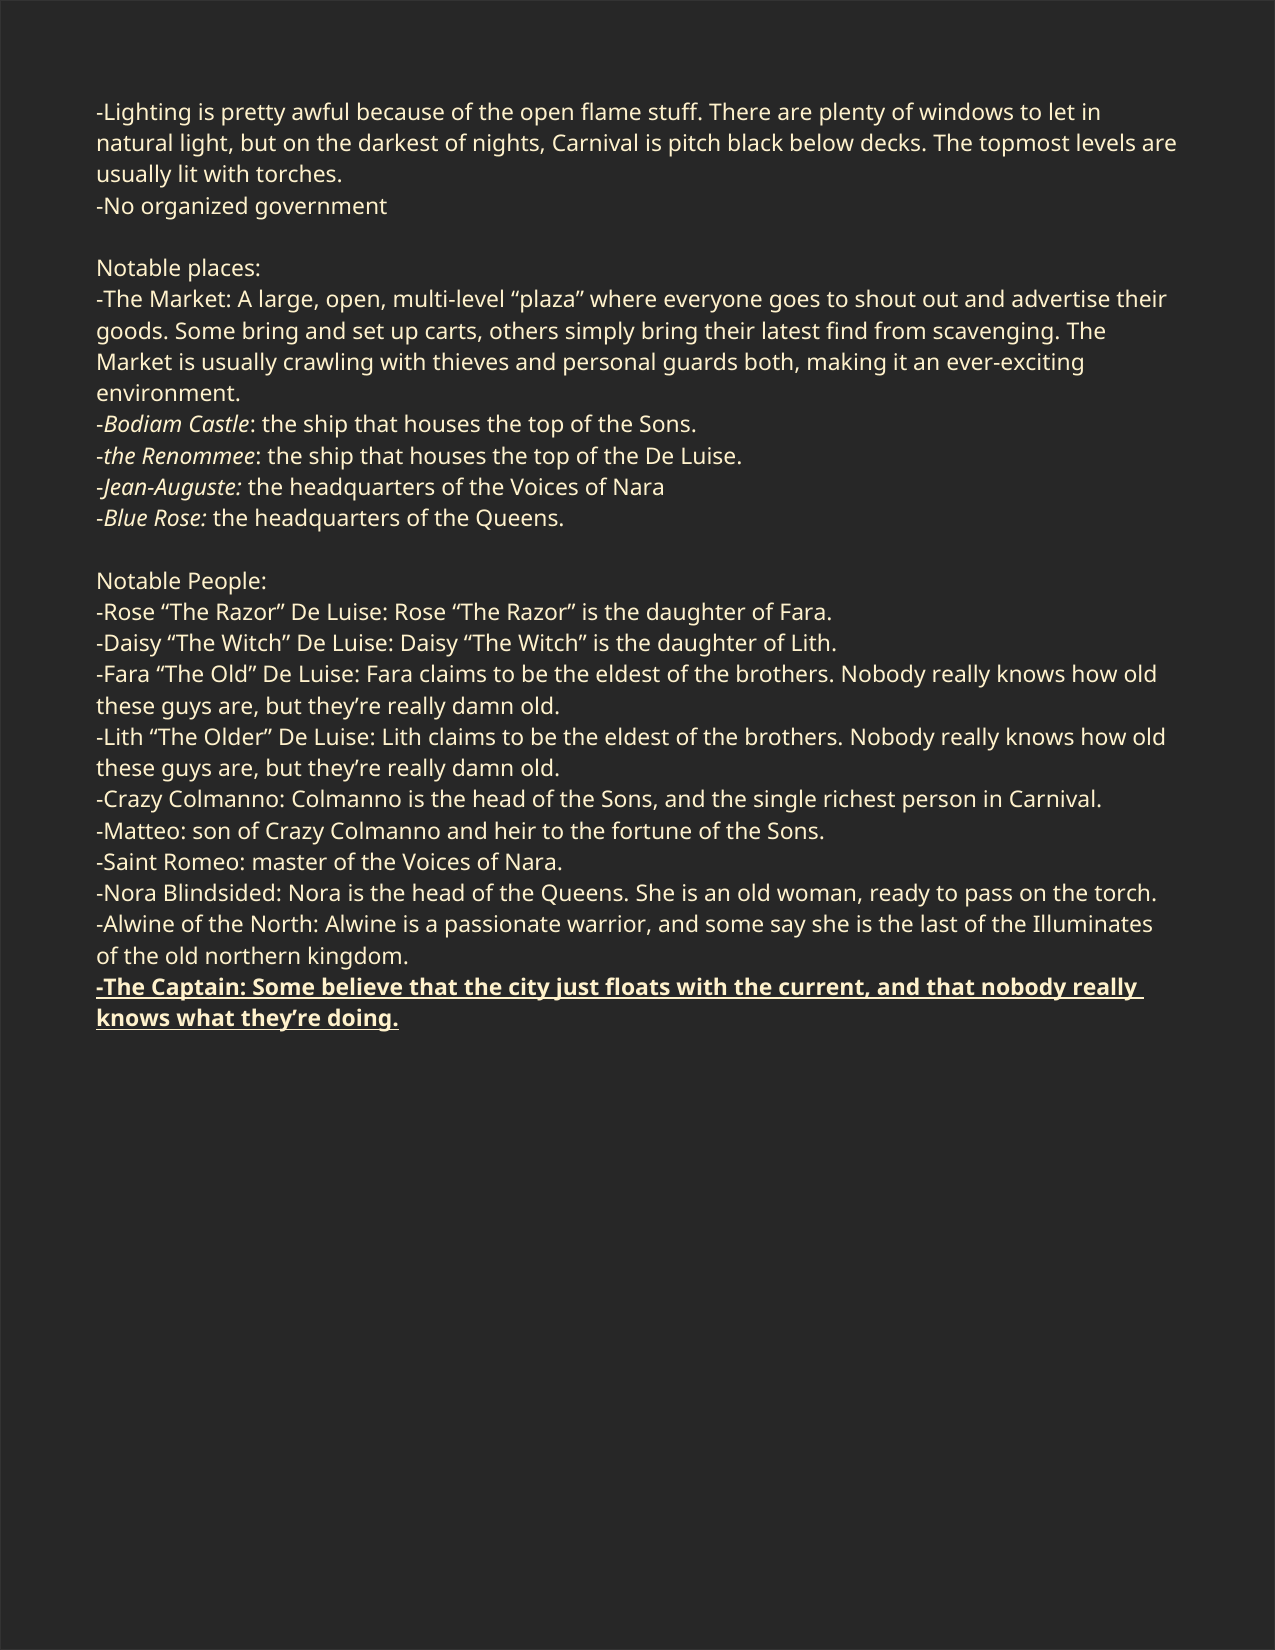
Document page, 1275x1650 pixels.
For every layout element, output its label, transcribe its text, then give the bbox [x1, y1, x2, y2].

text -Nora Blindsided: Nora is the head of the Queens. She is an old woman, ready to pass on the torch. [96, 877, 1179, 908]
text -Blue Rose: the headquarters of the Queens. [96, 502, 1179, 533]
text Notable People: [96, 564, 1179, 596]
text -the Renommee: the ship that houses the top of the De Luise. [96, 439, 1179, 471]
text -The Captain: Some believe that the city just floats with the current, and that nobody really knows what they’re doing. [96, 971, 1179, 1033]
text -No organized government [96, 189, 1179, 221]
text -Crazy Colmanno: Colmanno is the head of the Sons, and the single richest person in Carnival. [96, 783, 1179, 814]
text -Lighting is pretty awful because of the open flame stuff. There are plenty of windows to let in natural light, but on the darkest of nights, Carnival is pitch black below decks. The topmost levels are usually lit with torches. [96, 96, 1179, 189]
text -Saint Romeo: master of the Voices of Nara. [96, 846, 1179, 877]
text -Jean-Auguste: the headquarters of the Voices of Nara [96, 471, 1179, 502]
text Notable places: [96, 252, 1179, 283]
text -Rose “The Razor” De Luise: Rose “The Razor” is the daughter of Fara. [96, 596, 1179, 627]
text -Daisy “The Witch” De Luise: Daisy “The Witch” is the daughter of Lith. [96, 627, 1179, 658]
text -Matteo: son of Crazy Colmanno and heir to the fortune of the Sons. [96, 814, 1179, 846]
text -Alwine of the North: Alwine is a passionate warrior, and some say she is the last of the Illuminates of the old northern kingdom. [96, 908, 1179, 971]
text -Fara “The Old” De Luise: Fara claims to be the eldest of the brothers. Nobody really knows how old these guys are, but they’re really damn old. [96, 658, 1179, 721]
text -Bodiam Castle: the ship that houses the top of the Sons. [96, 408, 1179, 439]
text -Lith “The Older” De Luise: Lith claims to be the eldest of the brothers. Nobody really knows how old these guys are, but they’re really damn old. [96, 721, 1179, 783]
text -The Market: A large, open, multi-level “plaza” where everyone goes to shout out and advertise their goods. Some bring and set up carts, others simply bring their latest find from scavenging. The Market is usually crawling with thieves and personal guards both, making it an ever-exciting environment. [96, 283, 1179, 408]
